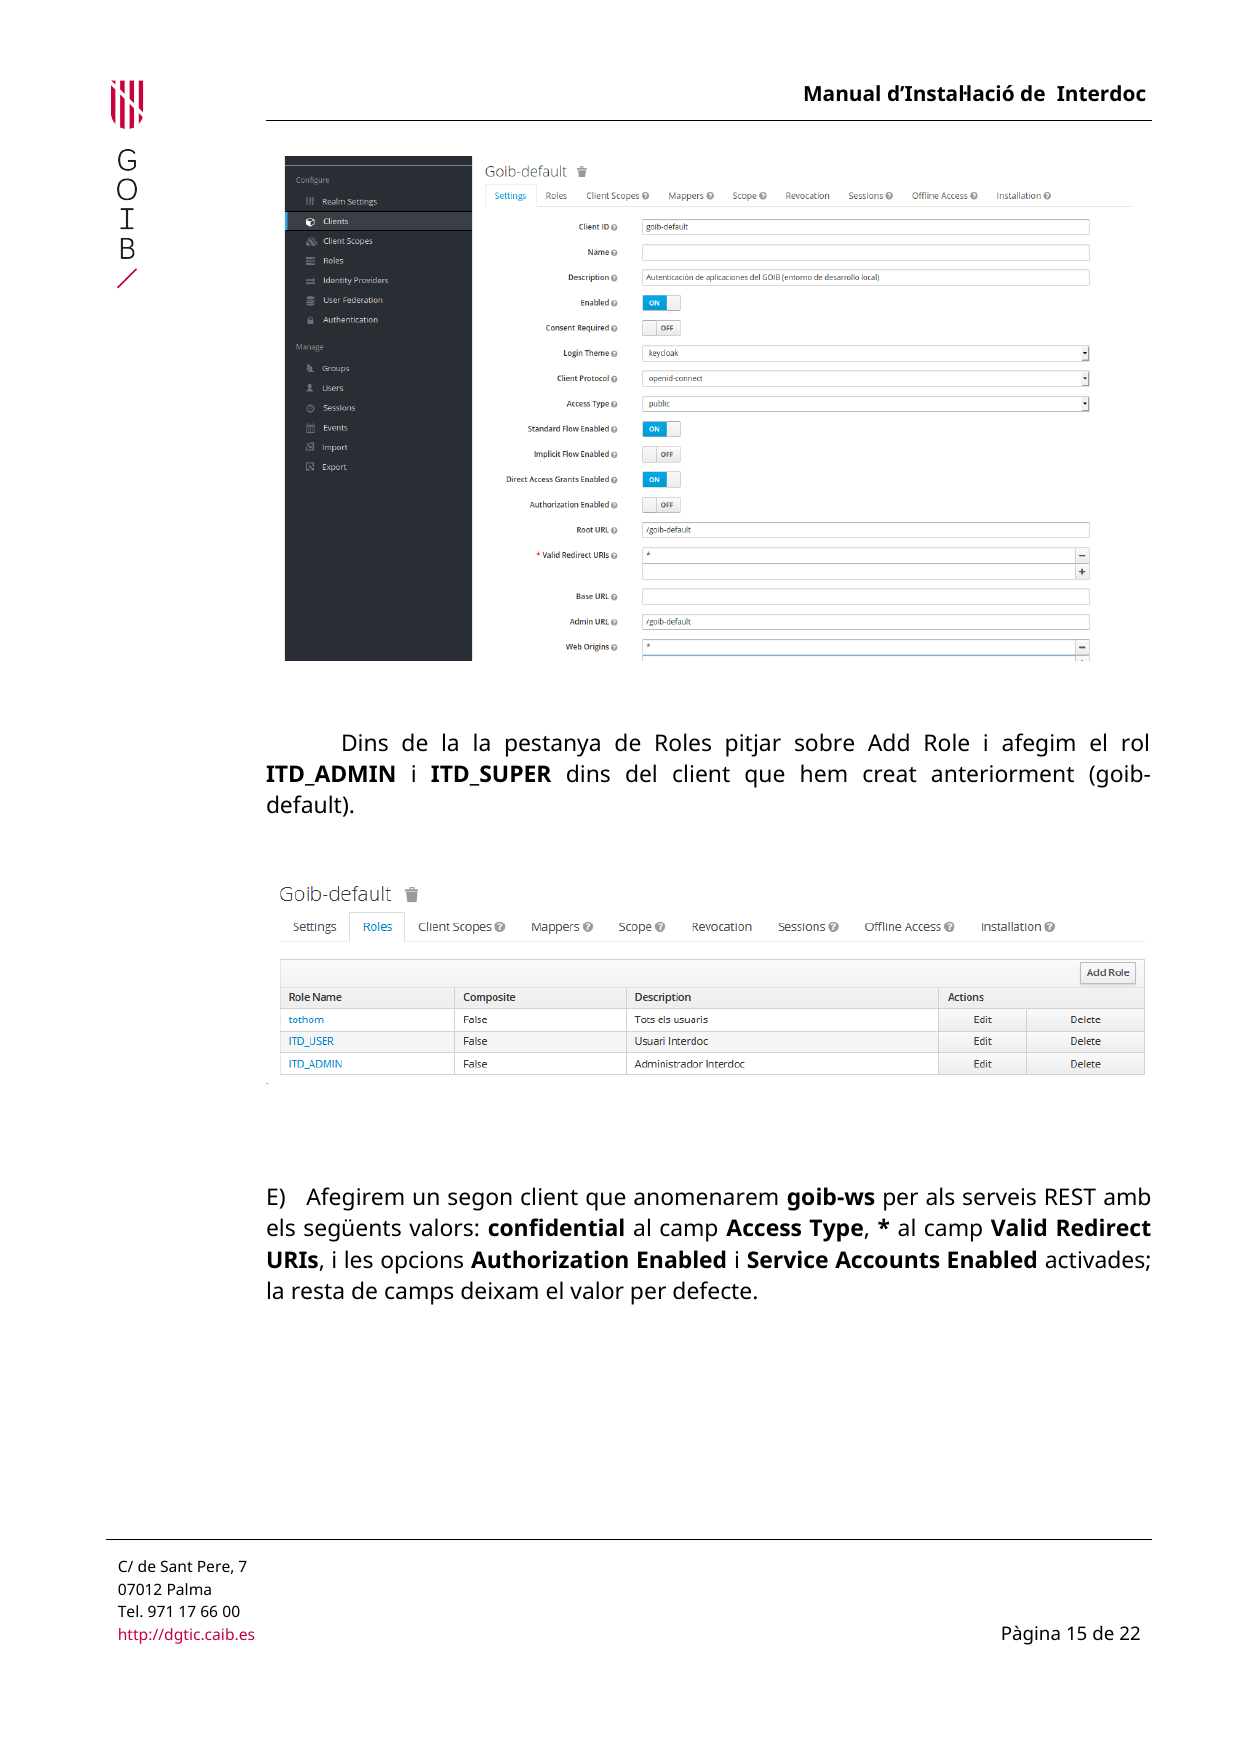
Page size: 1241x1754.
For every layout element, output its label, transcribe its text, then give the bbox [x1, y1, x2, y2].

list Afegirem un segon client que anomenarem goib-ws per als serveis REST amb els següents valors: confidential al camp Access Type, * al camp Valid Redirect URIs, i les opcions Authorization Enabled i Service Accounts Enabled activades; la resta de camps deixam el valor per defecte. [266, 1181, 1152, 1306]
picture [82, 57, 172, 319]
list Dins de la la pestanya de Roles pitjar sobre Add Role i afegim el rol ITD_ADMIN i ITD_SUPER dins del client que hem creat anteriorment (goib-default). [266, 727, 1152, 820]
picture [284, 156, 1133, 661]
picture [265, 875, 1152, 1084]
